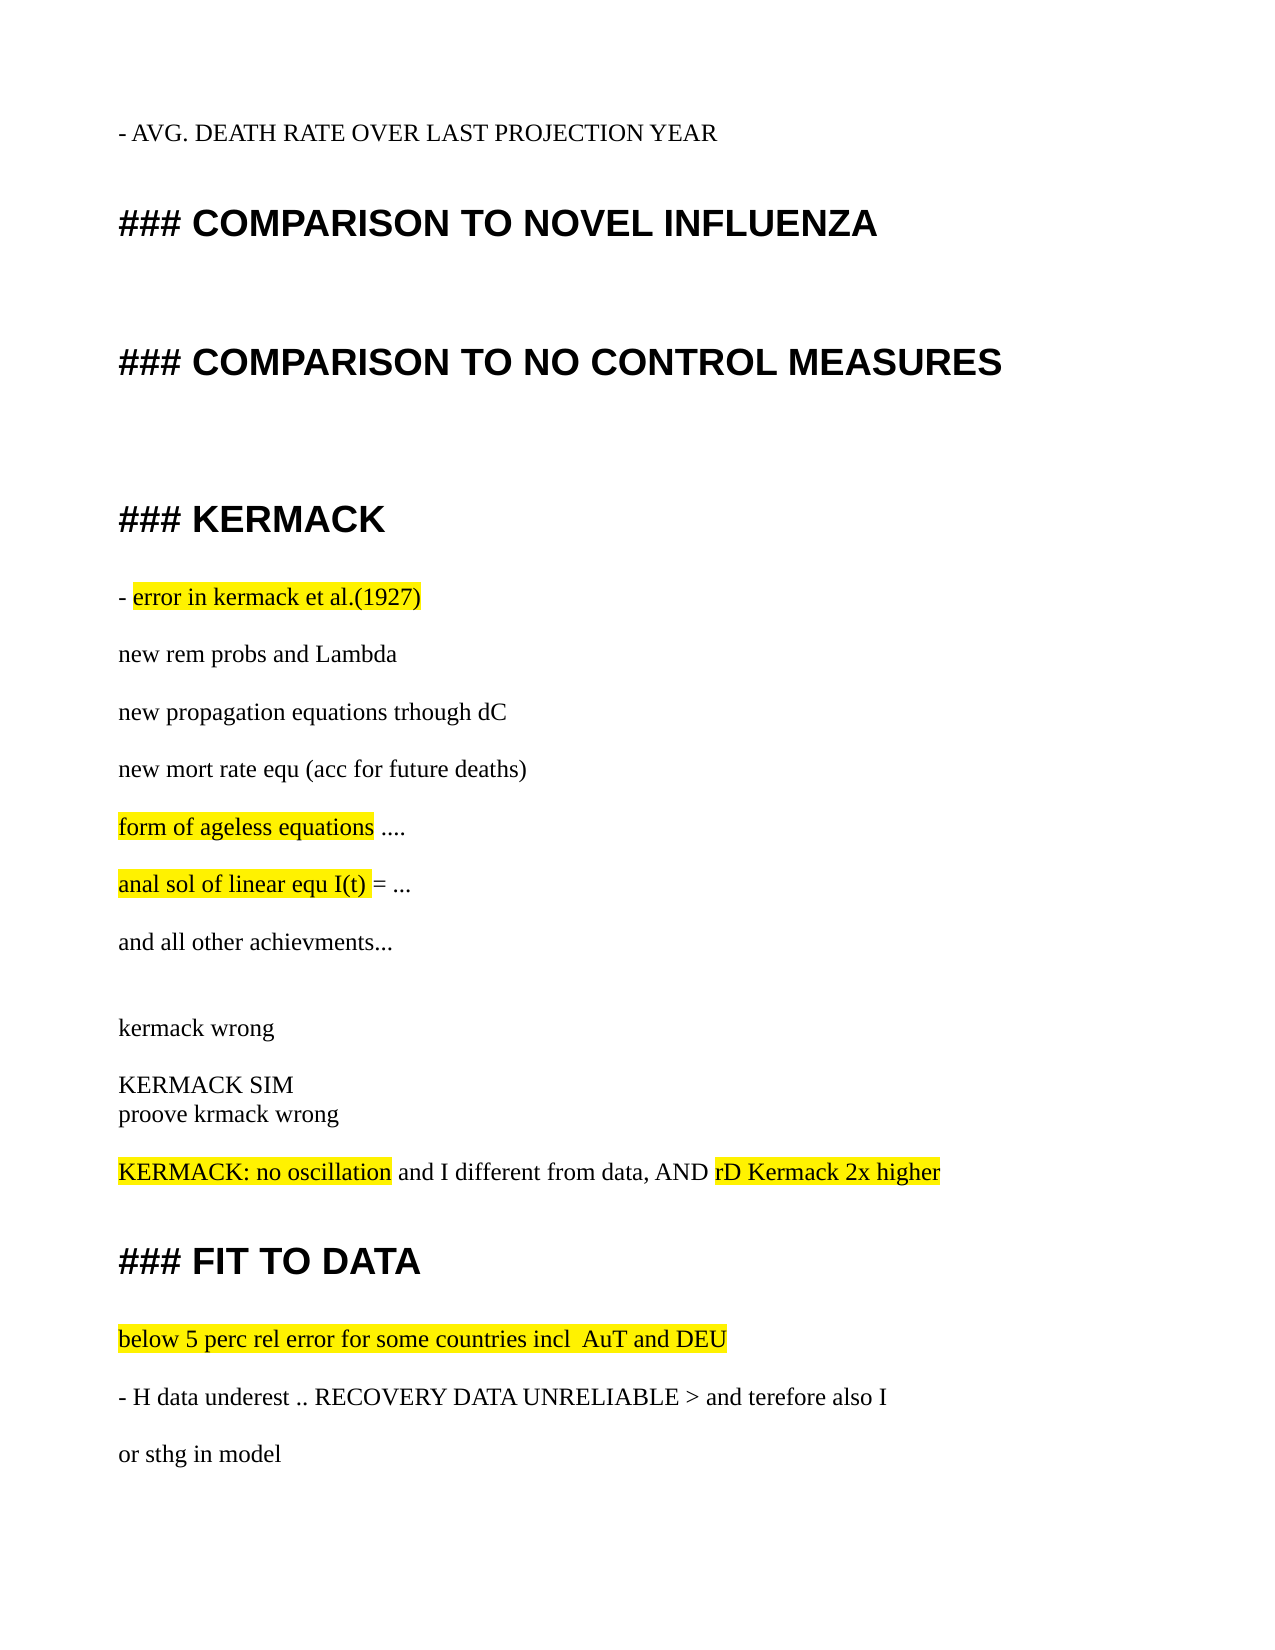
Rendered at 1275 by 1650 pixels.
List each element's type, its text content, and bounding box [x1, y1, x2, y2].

subtitle ### FIT TO DATA [118, 1239, 1157, 1283]
text - H data underest .. RECOVERY DATA UNRELIABLE > and terefore also I [118, 1382, 1157, 1410]
text KERMACK SIM [118, 1070, 1157, 1099]
text form of ageless equations .... [118, 812, 1157, 840]
text or sthg in model [118, 1439, 1157, 1468]
text new propagation equations trhough dC [118, 697, 1157, 725]
text anal sol of linear equ I(t) = ... [118, 869, 1157, 898]
subtitle ### KERMACK [118, 497, 1157, 540]
text - error in kermack et al.(1927) [118, 582, 1157, 610]
text KERMACK: no oscillation and I different from data, AND rD Kermack 2x higher [118, 1157, 1157, 1185]
subtitle ### COMPARISON TO NOVEL INFLUENZA [118, 201, 1157, 244]
text proove krmack wrong [118, 1099, 1157, 1128]
text - AVG. DEATH RATE OVER LAST PROJECTION YEAR [118, 118, 1157, 147]
text new rem probs and Lambda [118, 639, 1157, 668]
text new mort rate equ (acc for future deaths) [118, 754, 1157, 783]
subtitle ### COMPARISON TO NO CONTROL MEASURES [118, 339, 1157, 383]
text below 5 perc rel error for some countries incl AuT and DEU [118, 1324, 1157, 1353]
text kermack wrong [118, 1013, 1157, 1042]
text and all other achievments... [118, 927, 1157, 955]
